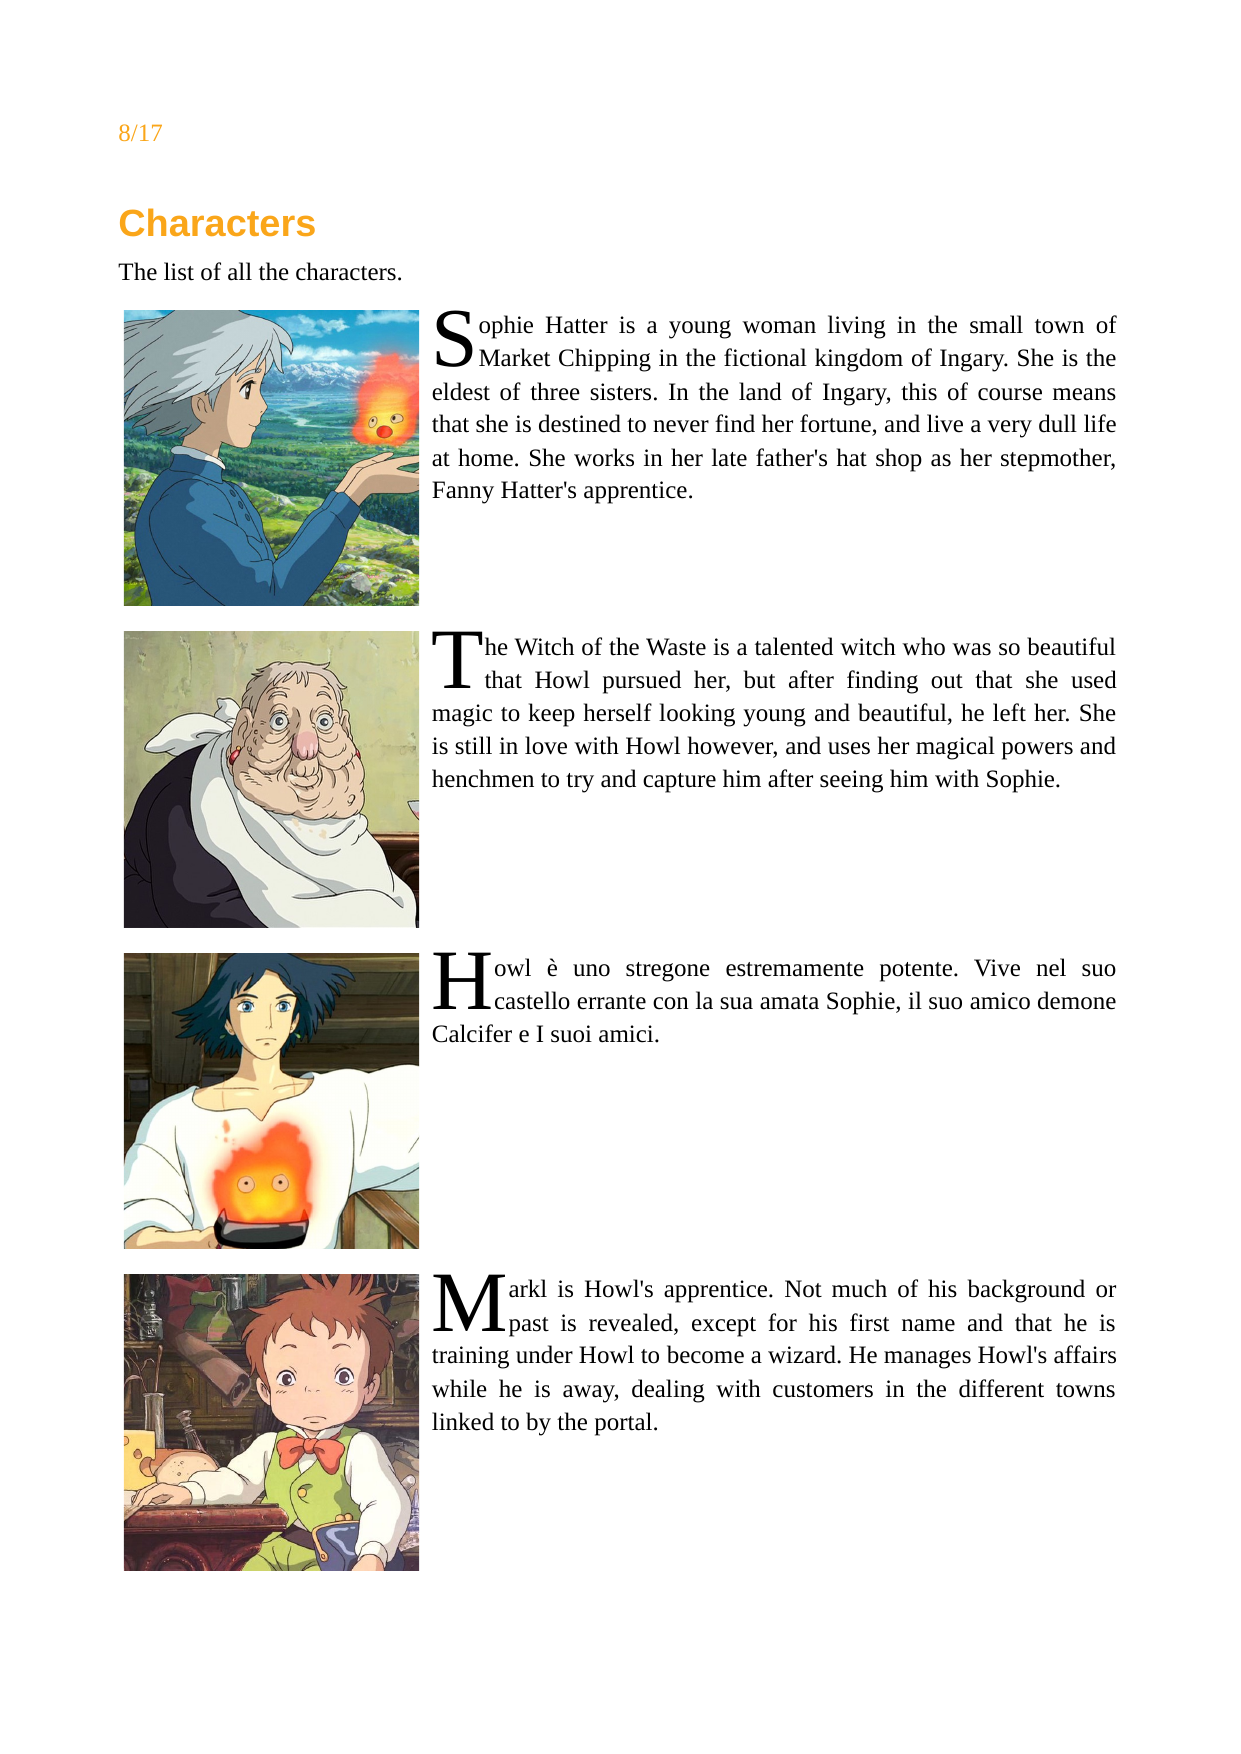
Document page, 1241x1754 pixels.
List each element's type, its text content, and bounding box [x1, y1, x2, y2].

picture [123, 310, 420, 606]
table_cell [118, 948, 426, 1269]
picture [123, 1274, 420, 1571]
table_cell [118, 1269, 426, 1591]
text The list of all the characters. [118, 257, 1122, 286]
table_cell [118, 626, 426, 947]
picture [123, 631, 420, 928]
subtitle Characters [118, 201, 1122, 245]
table_cell The Witch of the Waste is a talented witch who was so beautiful that Howl pursued her, but after finding out that she used magic to keep herself looking young and beautiful, he left her. She is still in love with Howl however, and uses her magical powers and henchmen to try and capture him after seeing him with Sophie. [426, 626, 1123, 947]
table_header Sophie Hatter is a young woman living in the small town of Market Chipping in the fictional kingdom of Ingary. She is the eldest of three sisters. In the land of Ingary, this of course means that she is destined to never find her fortune, and live a very dull life at home. She works in her late father's hat shop as her stepmother, Fanny Hatter's apprentice. [426, 305, 1123, 626]
table_cell Howl è uno stregone estremamente potente. Vive nel suo castello errante con la sua amata Sophie, il suo amico demone Calcifer e I suoi amici. [426, 948, 1123, 1269]
table_header [118, 305, 426, 626]
table_cell Markl is Howl's apprentice. Not much of his background or past is revealed, except for his first name and that he is training under Howl to become a wizard. He manages Howl's affairs while he is away, dealing with customers in the different towns linked to by the portal. [426, 1269, 1123, 1591]
picture [123, 953, 420, 1249]
